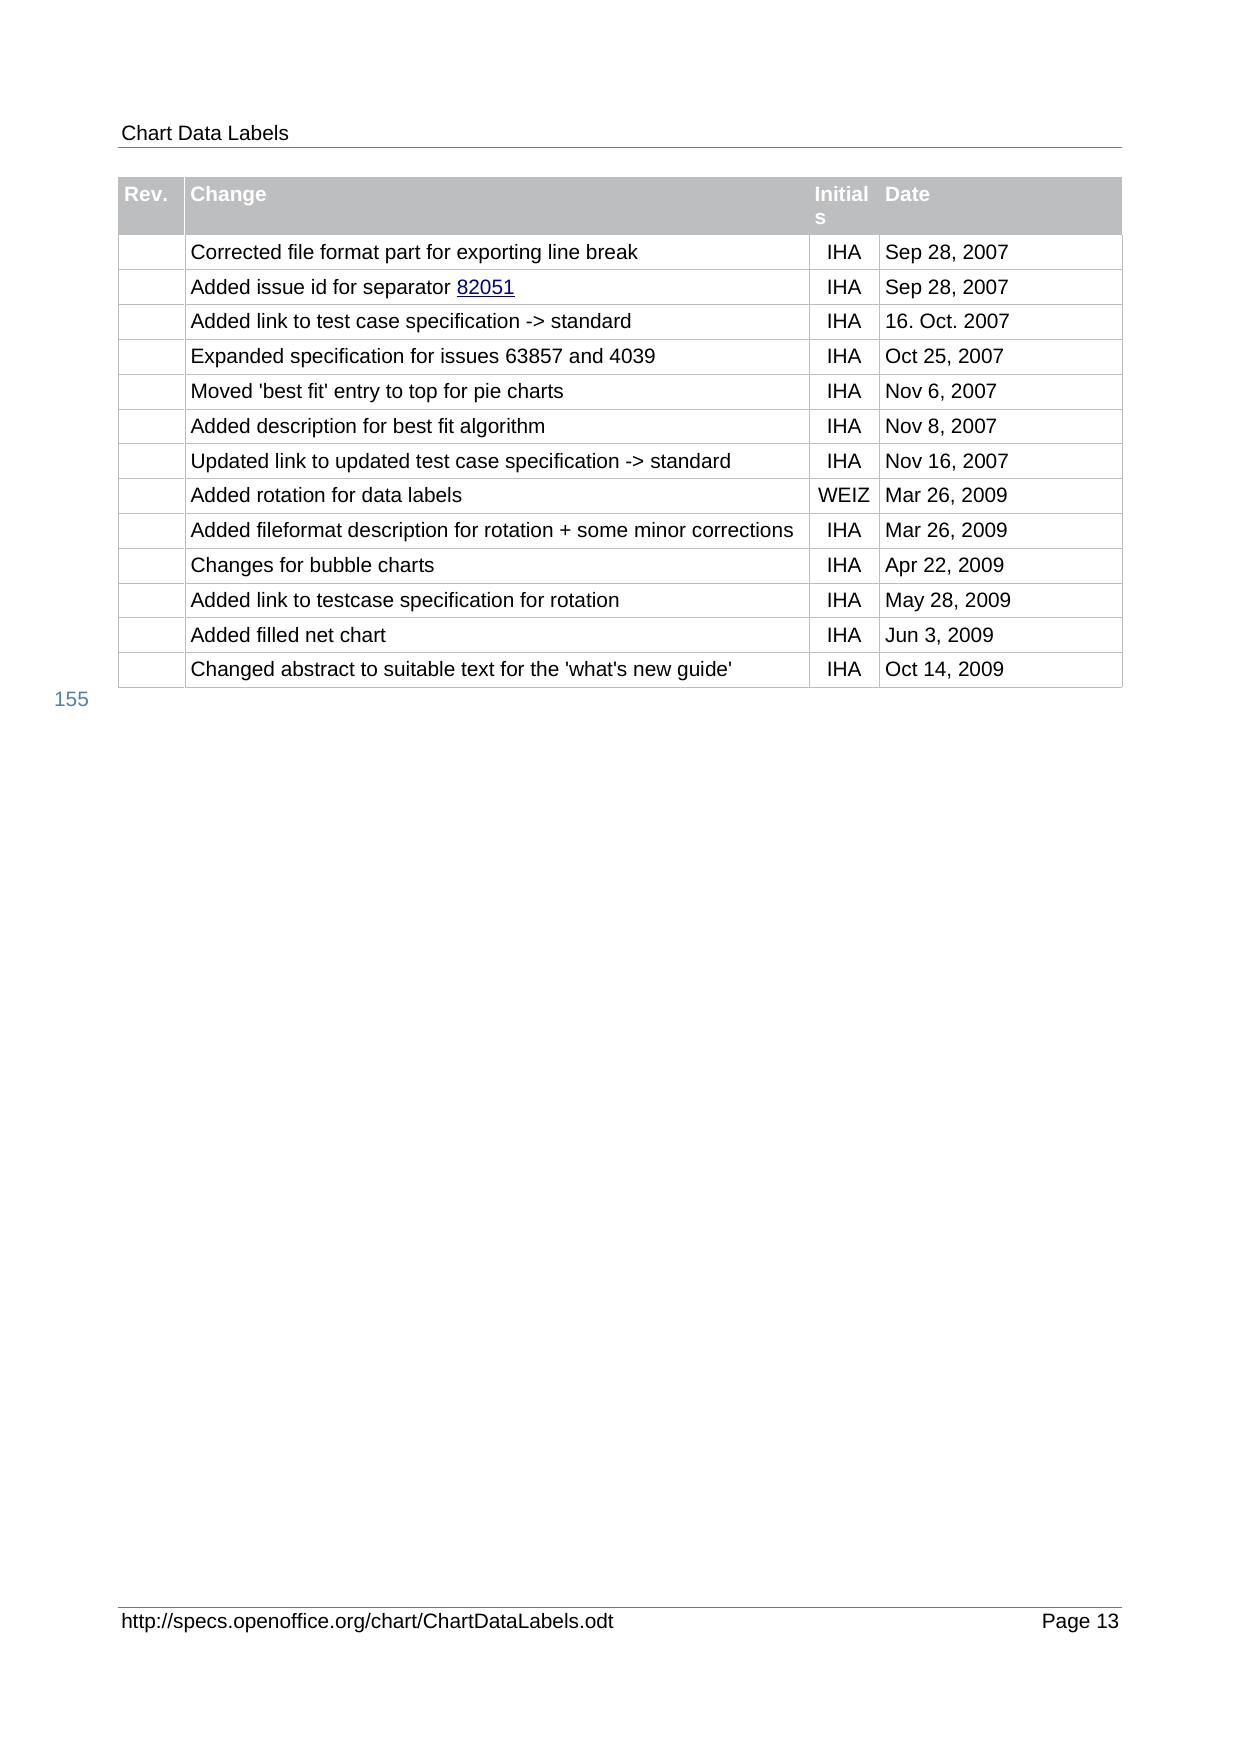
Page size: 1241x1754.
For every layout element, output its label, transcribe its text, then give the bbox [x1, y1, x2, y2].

table_cell IHA [810, 340, 879, 374]
table_cell Sep 28, 2007 [880, 270, 1122, 304]
table_cell Nov 8, 2007 [880, 410, 1122, 443]
table_cell Jun 3, 2009 [880, 618, 1122, 652]
table_cell [119, 270, 184, 304]
table_cell Changed abstract to suitable text for the 'what's new guide' [186, 653, 809, 687]
table_cell [119, 340, 184, 374]
table_cell IHA [810, 549, 879, 583]
table_header Rev. [118, 177, 184, 235]
table_cell Added issue id for separator 82051 [186, 270, 809, 304]
table_cell [119, 618, 184, 652]
table_cell Added description for best fit algorithm [186, 410, 809, 443]
table_cell Added link to test case specification -> standard [186, 305, 809, 339]
table_cell Sep 28, 2007 [880, 235, 1122, 269]
table_cell IHA [810, 444, 879, 478]
table_header Change [185, 177, 809, 235]
table_cell IHA [810, 514, 879, 548]
table_cell 16. Oct. 2007 [880, 305, 1122, 339]
table_cell Mar 26, 2009 [880, 514, 1122, 548]
table_cell IHA [810, 235, 879, 269]
table_cell Oct 14, 2009 [880, 653, 1122, 687]
table_cell Corrected file format part for exporting line break [186, 235, 809, 269]
table_cell WEIZ [810, 479, 879, 513]
table_cell [119, 235, 184, 269]
table_cell Nov 6, 2007 [880, 375, 1122, 409]
table_cell IHA [810, 410, 879, 443]
table_cell [119, 584, 184, 617]
table_cell Nov 16, 2007 [880, 444, 1122, 478]
table_header Initials [809, 177, 879, 235]
table_cell Oct 25, 2007 [880, 340, 1122, 374]
table_cell May 28, 2009 [880, 584, 1122, 617]
table_cell IHA [810, 618, 879, 652]
table_cell [119, 549, 184, 583]
table_cell [119, 514, 184, 548]
table_cell IHA [810, 375, 879, 409]
table_cell Added filled net chart [186, 618, 809, 652]
table_cell IHA [810, 653, 879, 687]
table_cell [119, 479, 184, 513]
table_cell Updated link to updated test case specification -> standard [186, 444, 809, 478]
table_cell IHA [810, 270, 879, 304]
table_cell Added fileformat description for rotation + some minor corrections [186, 514, 809, 548]
table_cell [119, 375, 184, 409]
table_cell Added rotation for data labels [186, 479, 809, 513]
table_cell Mar 26, 2009 [880, 479, 1122, 513]
table_cell [119, 653, 184, 687]
table_header Date [879, 177, 1122, 235]
table_cell Apr 22, 2009 [880, 549, 1122, 583]
table_cell [119, 410, 184, 443]
table_cell Changes for bubble charts [186, 549, 809, 583]
table_cell [119, 305, 184, 339]
table_cell Moved 'best fit' entry to top for pie charts [186, 375, 809, 409]
table_cell IHA [810, 584, 879, 617]
table_cell Expanded specification for issues 63857 and 4039 [186, 340, 809, 374]
table_cell [119, 444, 184, 478]
table_cell IHA [810, 305, 879, 339]
table_cell Added link to testcase specification for rotation [186, 584, 809, 617]
